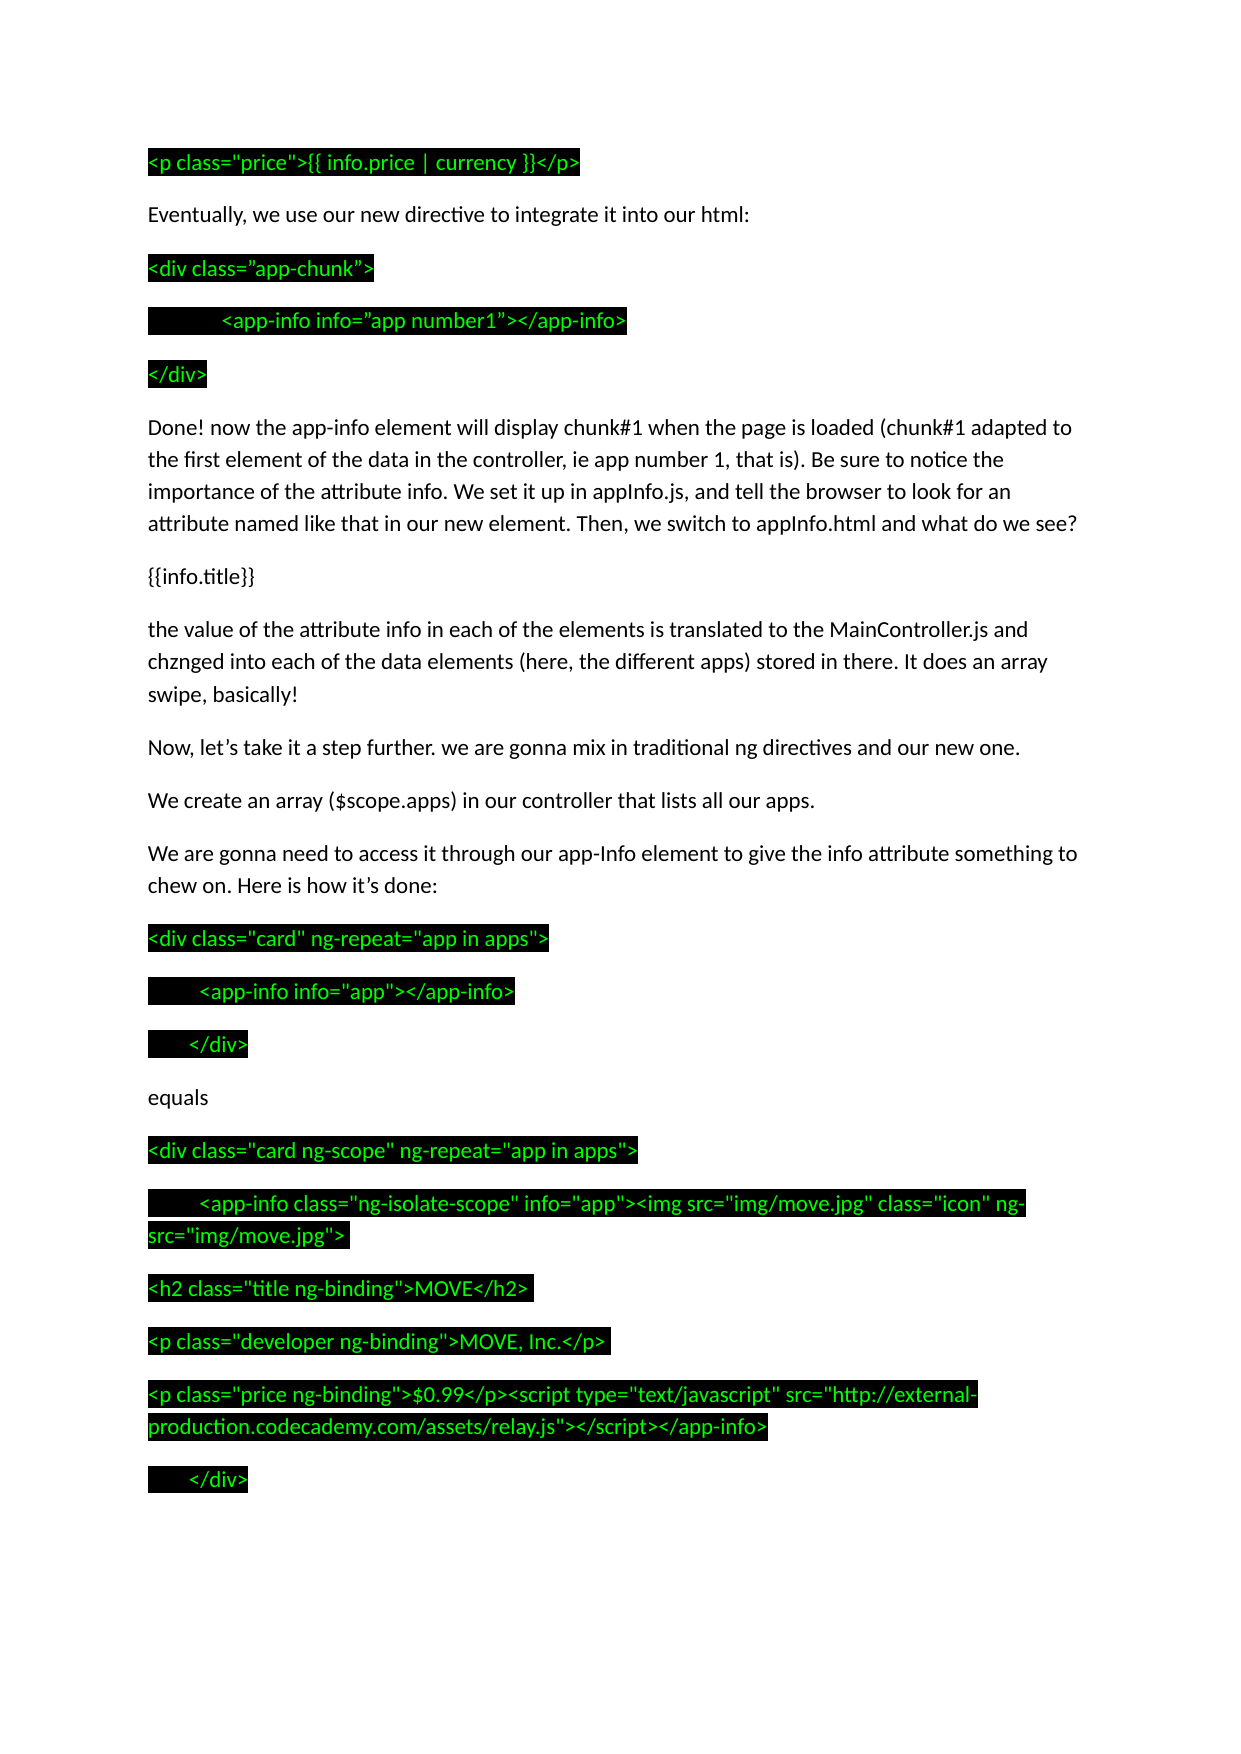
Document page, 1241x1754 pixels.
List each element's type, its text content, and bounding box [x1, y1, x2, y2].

text <app-info class="ng-isolate-scope" info="app"><img src="img/move.jpg" class="icon" ng-src="img/move.jpg"> [148, 1189, 1093, 1249]
text {{info.title}} [148, 562, 1093, 590]
text <div class=”app-chunk”> [148, 254, 1093, 282]
text </div> [148, 1466, 1093, 1493]
text <p class="price ng-binding">$0.99</p><script type="text/javascript" src="http://external-production.codecademy.com/assets/relay.js"></script></app-info> [148, 1380, 1093, 1441]
text <app-info info="app"></app-info> [148, 977, 1093, 1005]
text Eventually, we use our new directive to integrate it into our html: [148, 201, 1093, 229]
text <div class="card" ng-repeat="app in apps"> [148, 924, 1093, 952]
text <app-info info=”app number1”></app-info> [148, 307, 1093, 335]
text We create an array ($scope.apps) in our controller that lists all our apps. [148, 786, 1093, 814]
text <p class="developer ng-binding">MOVE, Inc.</p> [148, 1327, 1093, 1355]
text <h2 class="title ng-binding">MOVE</h2> [148, 1274, 1093, 1302]
text the value of the attribute info in each of the elements is translated to the MainController.js and chznged into each of the data elements (here, the different apps) stored in there. It does an array swipe, basically! [148, 615, 1093, 708]
text </div> [148, 1030, 1093, 1058]
text <p class="price">{{ info.price | currency }}</p> [148, 148, 1093, 176]
text Done! now the app-info element will display chunk#1 when the page is loaded (chunk#1 adapted to the first element of the data in the controller, ie app number 1, that is). Be sure to notice the importance of the attribute info. We set it up in appInfo.js, and tell the browser to look for an attribute named like that in our new element. Then, we switch to appInfo.html and what do we see? [148, 413, 1093, 537]
text Now, let’s take it a step further. we are gonna mix in traditional ng directives and our new one. [148, 733, 1093, 761]
text </div> [148, 360, 1093, 388]
text We are gonna need to access it through our app-Info element to give the info attribute something to chew on. Here is how it’s done: [148, 839, 1093, 899]
text equals [148, 1083, 1093, 1111]
text <div class="card ng-scope" ng-repeat="app in apps"> [148, 1136, 1093, 1164]
